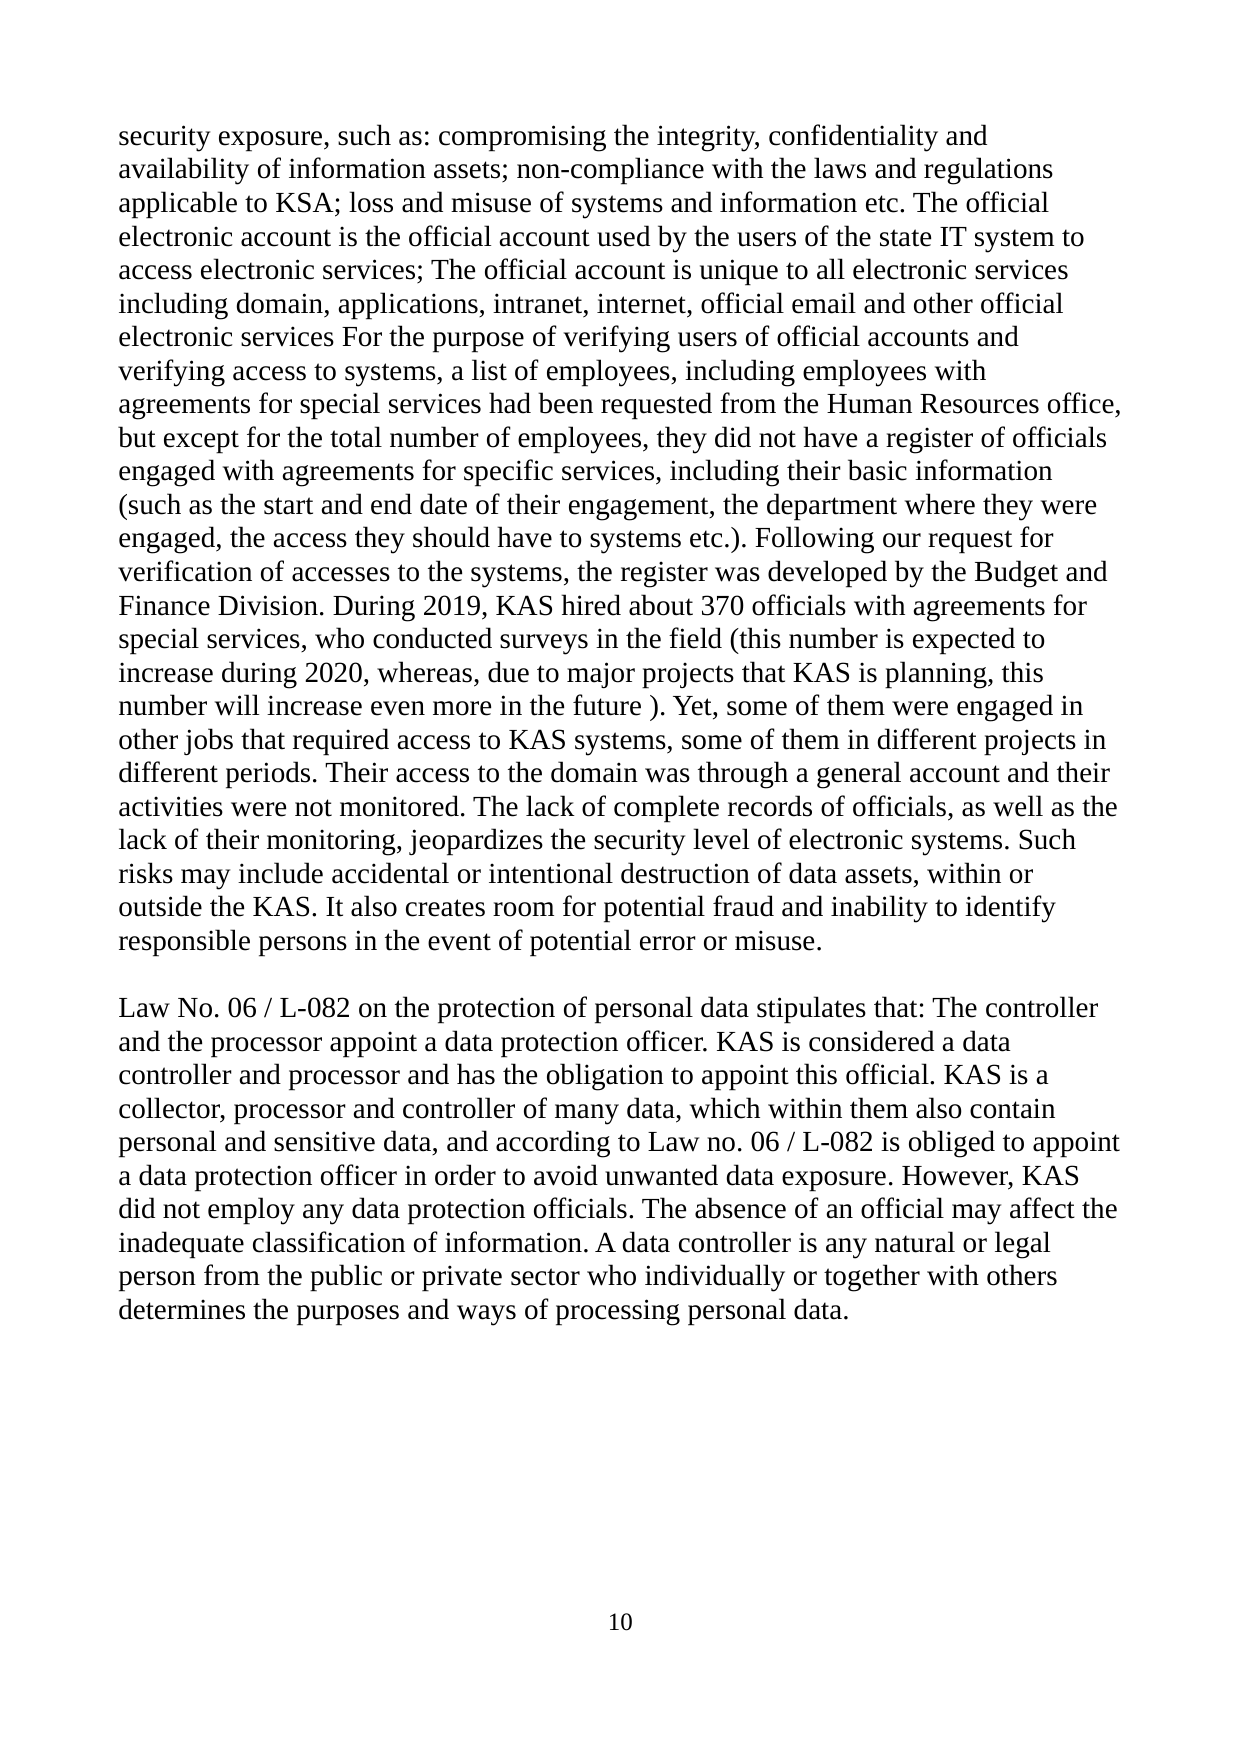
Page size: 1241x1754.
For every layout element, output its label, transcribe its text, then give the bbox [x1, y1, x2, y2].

text Law No. 06 / L-082 on the protection of personal data stipulates that: The controller and the processor appoint a data protection officer. KAS is considered a data controller and processor and has the obligation to appoint this official. KAS is a collector, processor and controller of many data, which within them also contain personal and sensitive data, and according to Law no. 06 / L-082 is obliged to appoint a data protection officer in order to avoid unwanted data exposure. However, KAS did not employ any data protection officials. The absence of an official may affect the inadequate classification of information. A data controller is any natural or legal person from the public or private sector who individually or together with others determines the purposes and ways of processing personal data. [118, 990, 1122, 1326]
text security exposure, such as: compromising the integrity, confidentiality and availability of information assets; non-compliance with the laws and regulations applicable to KSA; loss and misuse of systems and information etc. The official electronic account is the official account used by the users of the state IT system to access electronic services; The official account is unique to all electronic services including domain, applications, intranet, internet, official email and other official electronic services For the purpose of verifying users of official accounts and verifying access to systems, a list of employees, including employees with agreements for special services had been requested from the Human Resources office, but except for the total number of employees, they did not have a register of officials engaged with agreements for specific services, including their basic information (such as the start and end date of their engagement, the department where they were engaged, the access they should have to systems etc.). Following our request for verification of accesses to the systems, the register was developed by the Budget and Finance Division. During 2019, KAS hired about 370 officials with agreements for special services, who conducted surveys in the field (this number is expected to increase during 2020, whereas, due to major projects that KAS is planning, this number will increase even more in the future ). Yet, some of them were engaged in other jobs that required access to KAS systems, some of them in different projects in different periods. Their access to the domain was through a general account and their activities were not monitored. The lack of complete records of officials, as well as the lack of their monitoring, jeopardizes the security level of electronic systems. Such risks may include accidental or intentional destruction of data assets, within or outside the KAS. It also creates room for potential fraud and inability to identify responsible persons in the event of potential error or misuse. [118, 118, 1122, 957]
